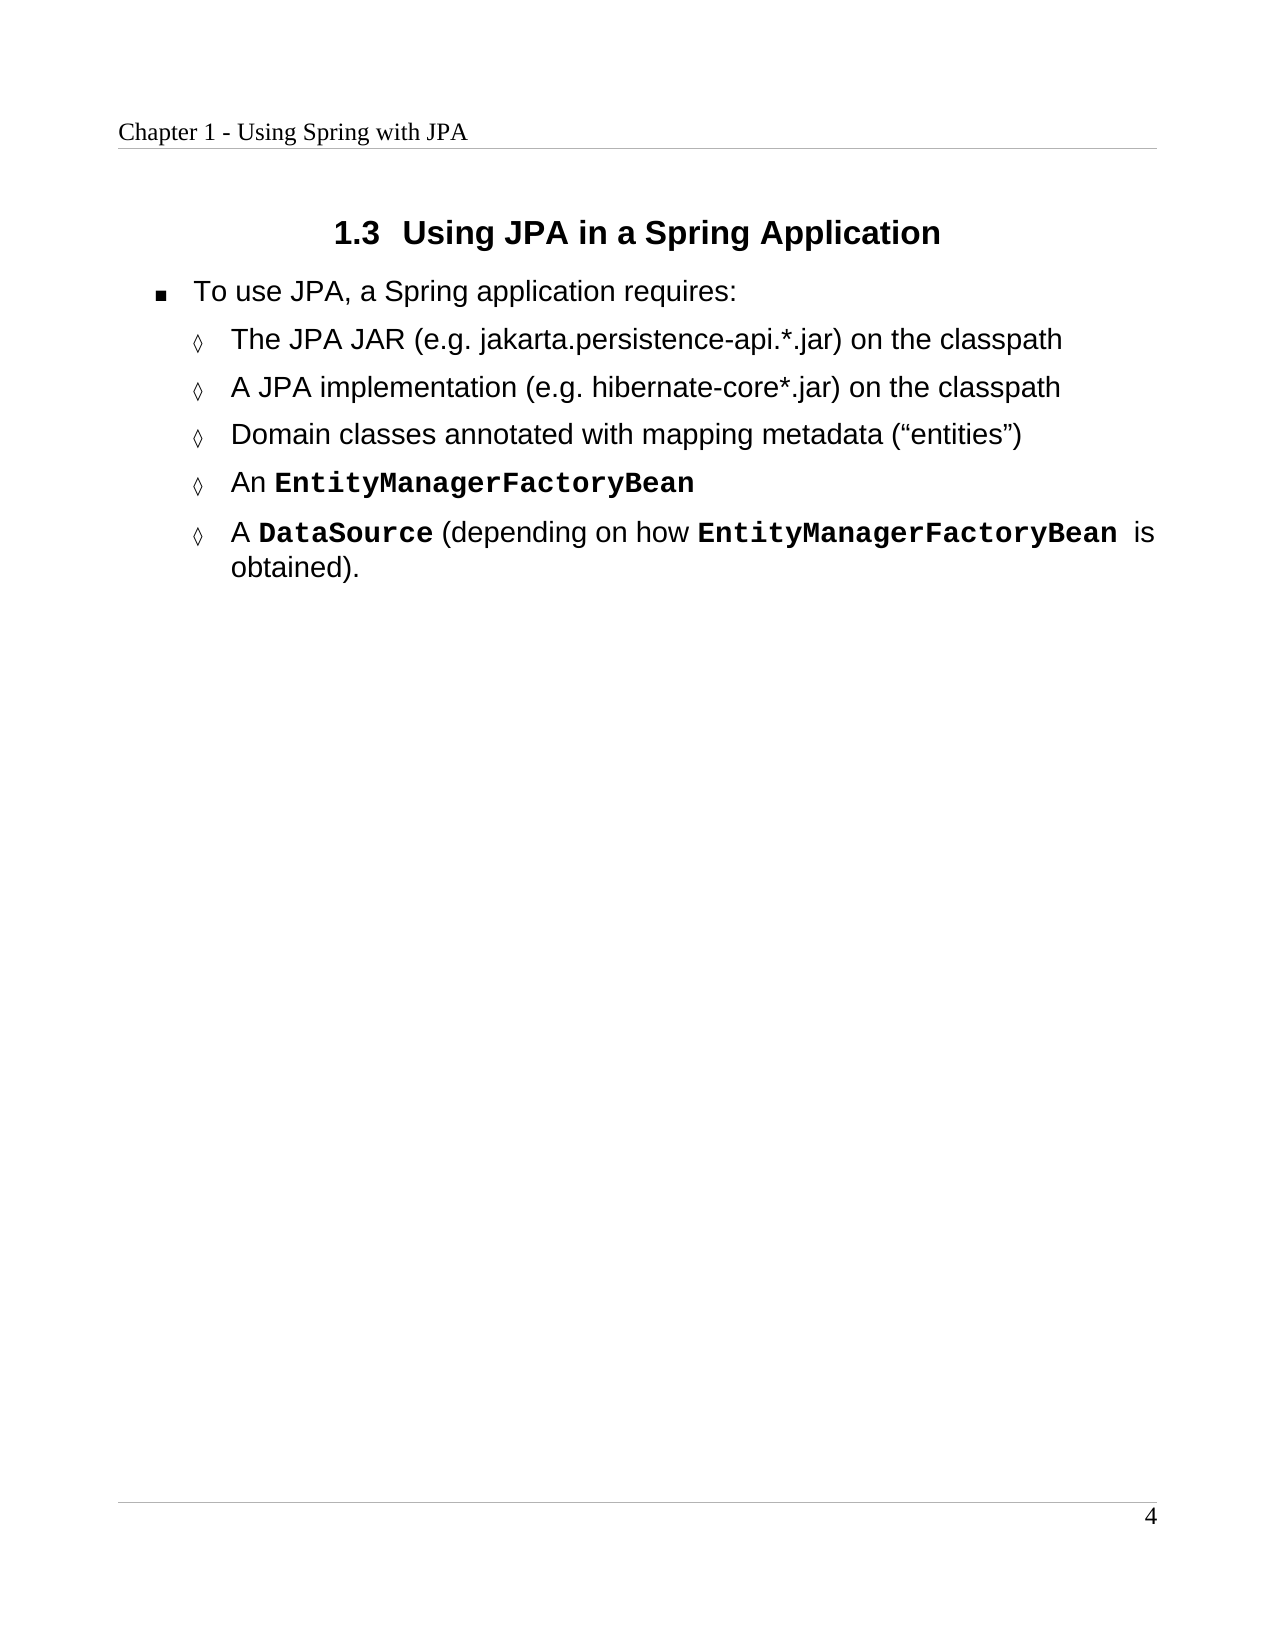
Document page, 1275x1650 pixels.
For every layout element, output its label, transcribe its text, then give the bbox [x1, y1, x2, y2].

list An EntityManagerFactoryBean [193, 466, 1157, 501]
list Domain classes annotated with mapping metadata (“entities”) [193, 418, 1157, 451]
list A DataSource (depending on how EntityManagerFactoryBean is obtained). [193, 516, 1157, 584]
list A JPA implementation (e.g. hibernate-core*.jar) on the classpath [193, 371, 1157, 403]
subtitle Using JPA in a Spring Application [118, 214, 1157, 251]
list To use JPA, a Spring application requires: [156, 275, 1157, 308]
list The JPA JAR (e.g. jakarta.persistence-api.*.jar) on the classpath [193, 323, 1157, 356]
